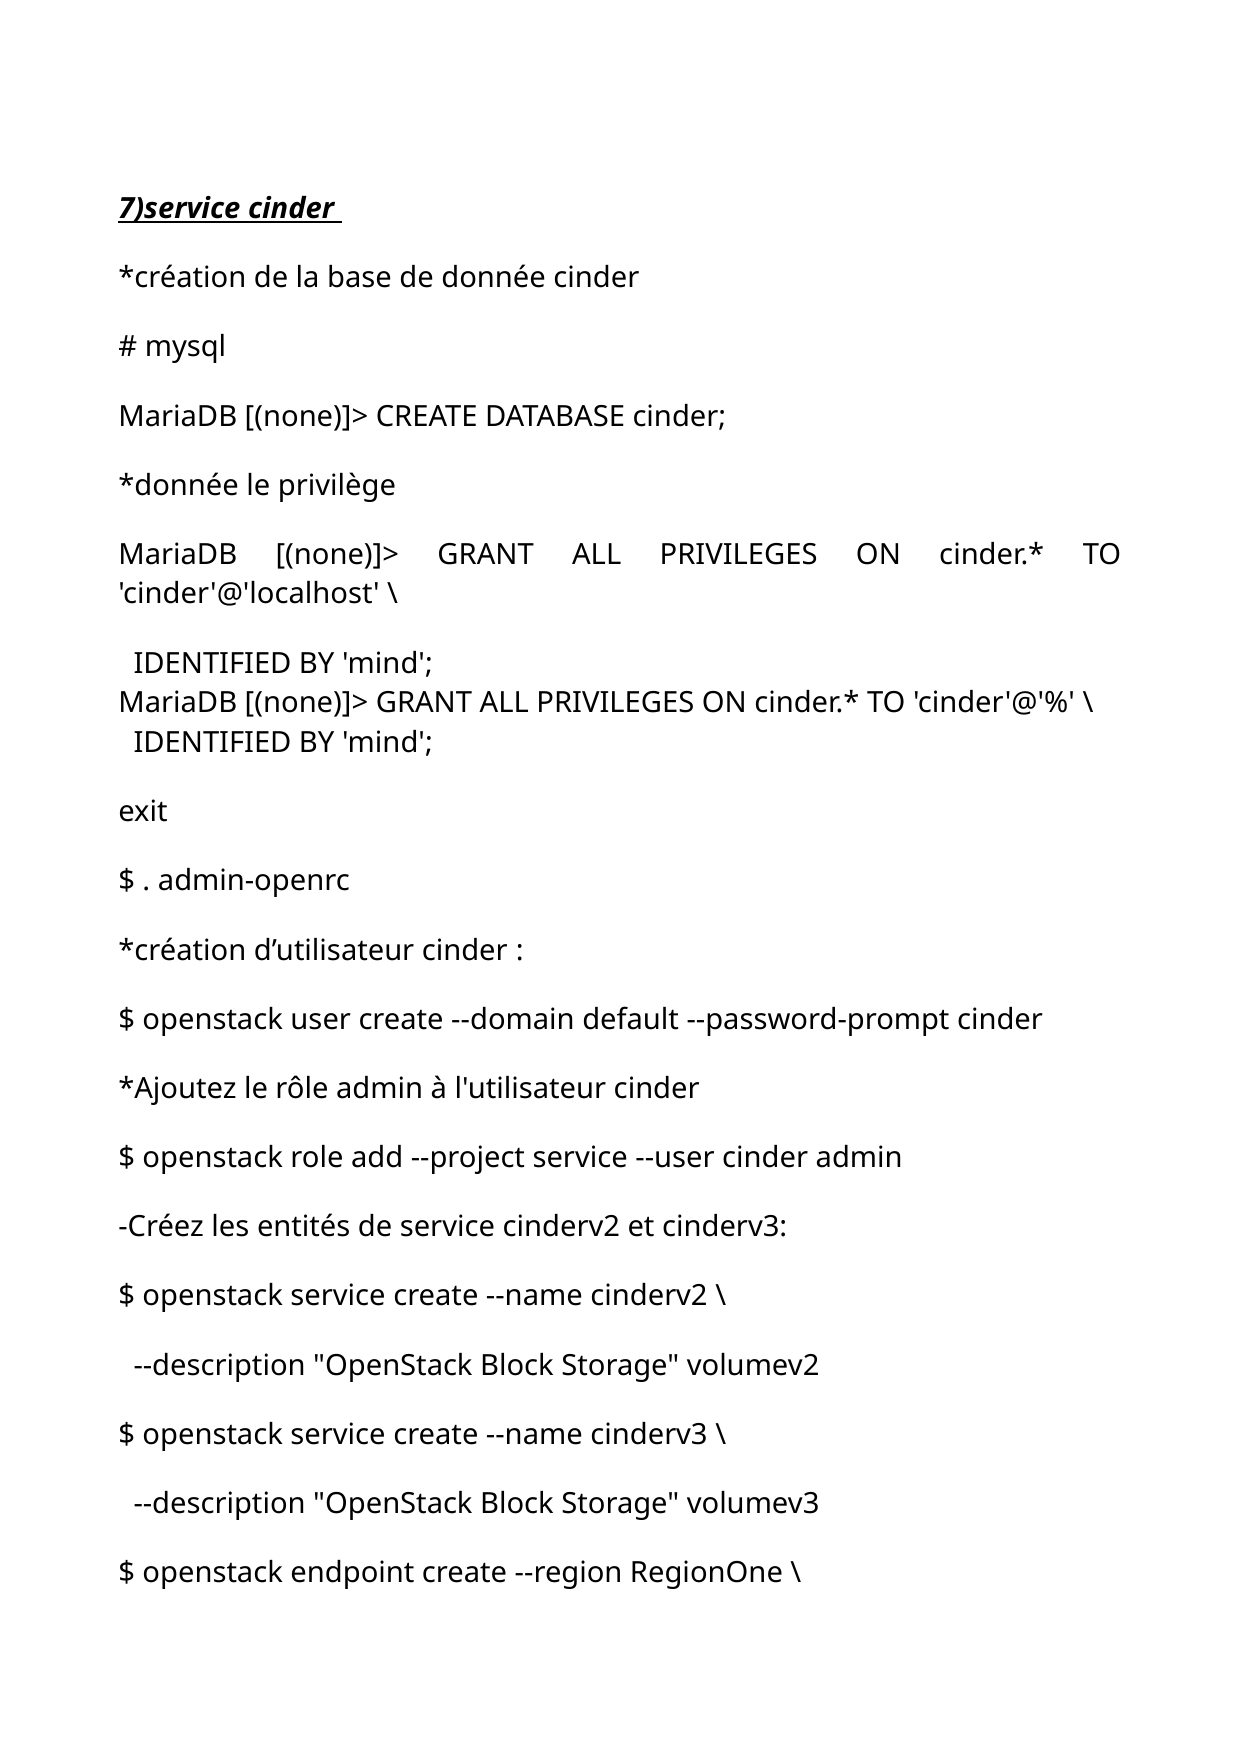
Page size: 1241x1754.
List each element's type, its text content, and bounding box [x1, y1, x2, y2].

text IDENTIFIED BY 'mind'; [118, 721, 1122, 761]
text # mysql [118, 326, 1122, 365]
text $ openstack endpoint create --region RegionOne \ [118, 1551, 1122, 1591]
text MariaDB [(none)]> CREATE DATABASE cinder; [118, 395, 1122, 434]
text *création de la base de donnée cinder [118, 256, 1122, 296]
text *donnée le privilège [118, 464, 1122, 504]
text $ openstack service create --name cinderv2 \ [118, 1275, 1122, 1314]
text 7)service cinder [118, 187, 1122, 227]
text $ openstack service create --name cinderv3 \ [118, 1413, 1122, 1453]
text *création d’utilisateur cinder : [118, 929, 1122, 968]
text MariaDB [(none)]> GRANT ALL PRIVILEGES ON cinder.* TO 'cinder'@'%' \ [118, 682, 1122, 721]
text -Créez les entités de service cinderv2 et cinderv3: [118, 1206, 1122, 1245]
text $ . admin-openrc [118, 860, 1122, 899]
text MariaDB [(none)]> GRANT ALL PRIVILEGES ON cinder.* TO 'cinder'@'localhost' \ [118, 533, 1122, 612]
text *Ajoutez le rôle admin à l'utilisateur cinder [118, 1067, 1122, 1107]
text --description "OpenStack Block Storage" volumev2 [118, 1344, 1122, 1383]
text IDENTIFIED BY 'mind'; [118, 642, 1122, 682]
text $ openstack role add --project service --user cinder admin [118, 1136, 1122, 1176]
text --description "OpenStack Block Storage" volumev3 [118, 1482, 1122, 1522]
text exit [118, 791, 1122, 830]
text $ openstack user create --domain default --password-prompt cinder [118, 998, 1122, 1038]
